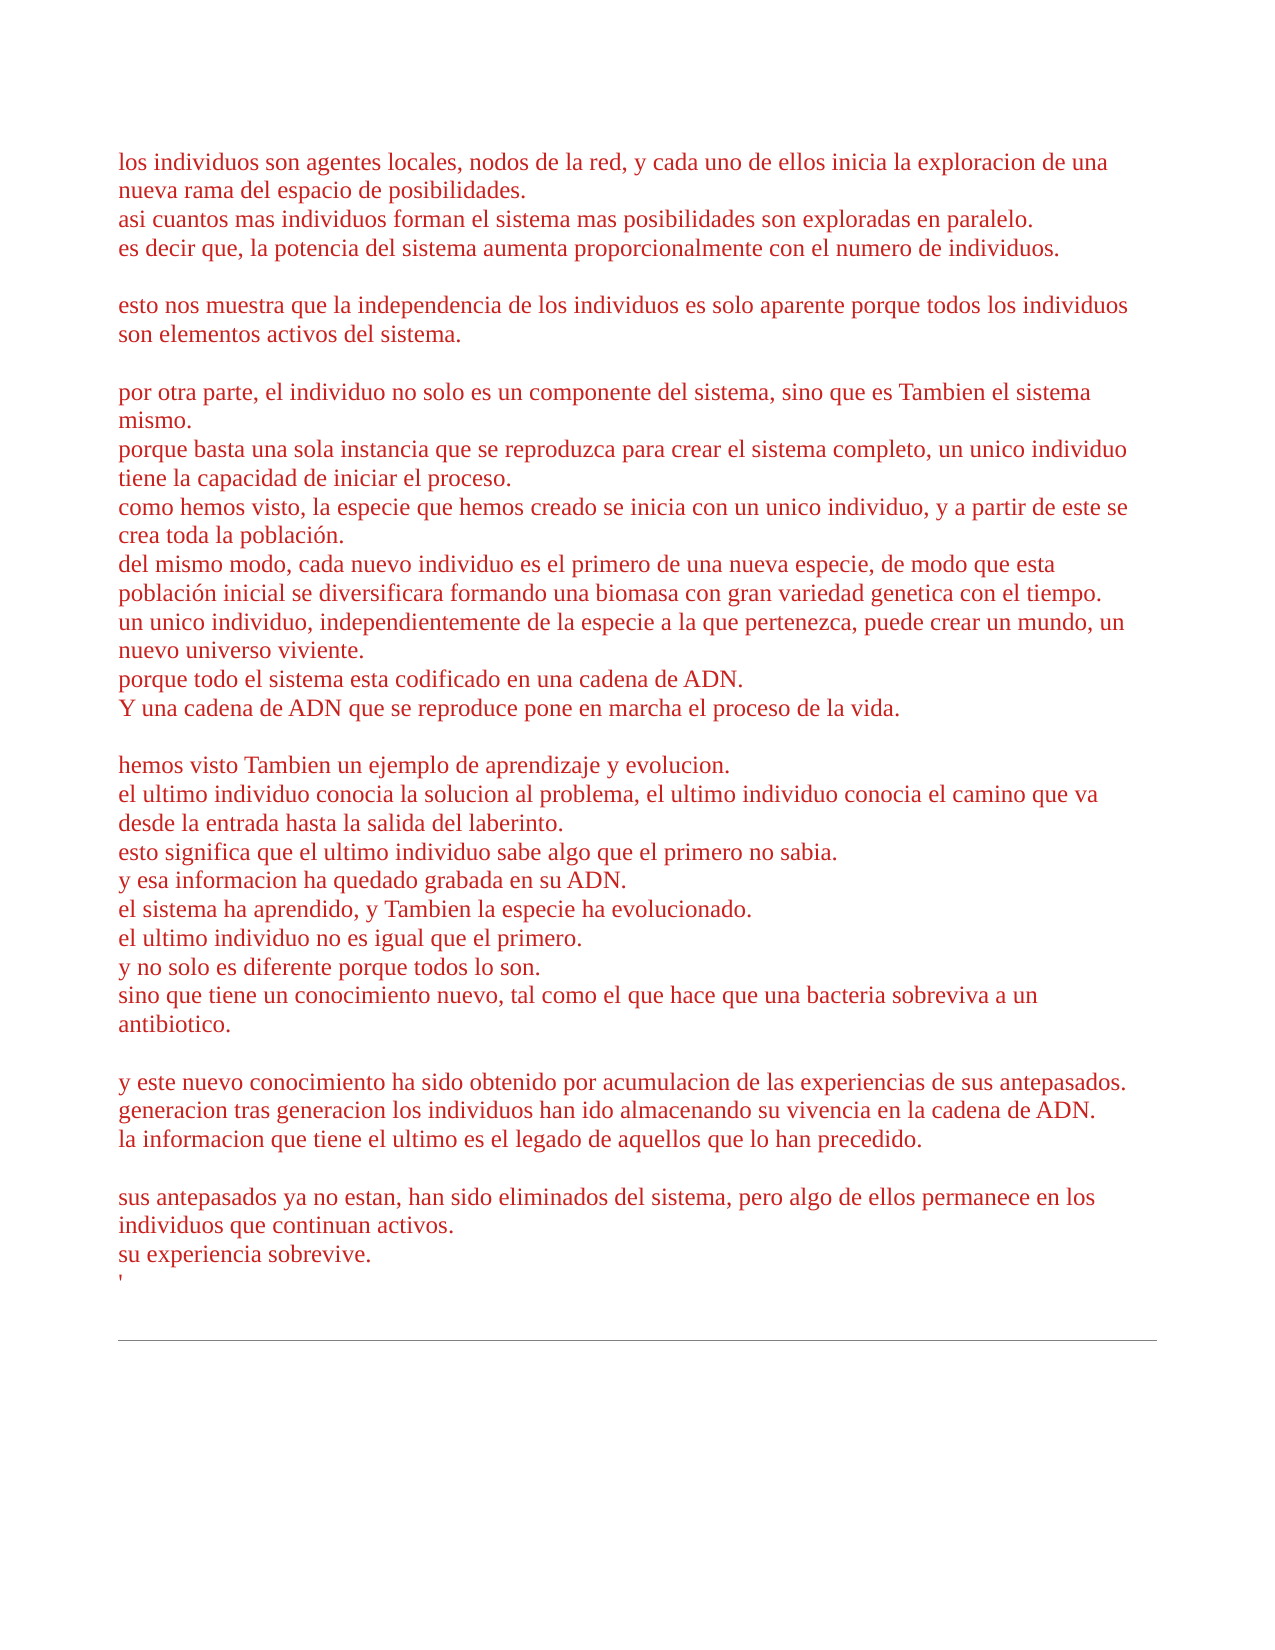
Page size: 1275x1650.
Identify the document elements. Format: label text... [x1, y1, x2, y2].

text sino que tiene un conocimiento nuevo, tal como el que hace que una bacteria sobreviva a un antibiotico. [118, 981, 1157, 1038]
text un unico individuo, independientemente de la especie a la que pertenezca, puede crear un mundo, un nuevo universo viviente. [118, 607, 1157, 664]
text asi cuantos mas individuos forman el sistema mas posibilidades son exploradas en paralelo. [118, 204, 1157, 233]
text por otra parte, el individuo no solo es un componente del sistema, sino que es Tambien el sistema mismo. [118, 377, 1157, 434]
text es decir que, la potencia del sistema aumenta proporcionalmente con el numero de individuos. [118, 233, 1157, 262]
text y esa informacion ha quedado grabada en su ADN. [118, 866, 1157, 894]
text del mismo modo, cada nuevo individuo es el primero de una nueva especie, de modo que esta población inicial se diversificara formando una biomasa con gran variedad genetica con el tiempo. [118, 549, 1157, 607]
text la informacion que tiene el ultimo es el legado de aquellos que lo han precedido. [118, 1124, 1157, 1153]
text y no solo es diferente porque todos lo son. [118, 952, 1157, 981]
text esto significa que el ultimo individuo sabe algo que el primero no sabia. [118, 837, 1157, 866]
text hemos visto Tambien un ejemplo de aprendizaje y evolucion. [118, 751, 1157, 779]
text los individuos son agentes locales, nodos de la red, y cada uno de ellos inicia la exploracion de una nueva rama del espacio de posibilidades. [118, 147, 1157, 204]
text sus antepasados ya no estan, han sido eliminados del sistema, pero algo de ellos permanece en los individuos que continuan activos. [118, 1182, 1157, 1239]
text ' [118, 1268, 1157, 1297]
text como hemos visto, la especie que hemos creado se inicia con un unico individuo, y a partir de este se crea toda la población. [118, 492, 1157, 549]
text su experiencia sobrevive. [118, 1239, 1157, 1268]
text el ultimo individuo no es igual que el primero. [118, 923, 1157, 952]
text esto nos muestra que la independencia de los individuos es solo aparente porque todos los individuos son elementos activos del sistema. [118, 291, 1157, 348]
text porque todo el sistema esta codificado en una cadena de ADN. [118, 664, 1157, 693]
text el ultimo individuo conocia la solucion al problema, el ultimo individuo conocia el camino que va desde la entrada hasta la salida del laberinto. [118, 779, 1157, 837]
text generacion tras generacion los individuos han ido almacenando su vivencia en la cadena de ADN. [118, 1096, 1157, 1124]
text Y una cadena de ADN que se reproduce pone en marcha el proceso de la vida. [118, 693, 1157, 722]
text el sistema ha aprendido, y Tambien la especie ha evolucionado. [118, 894, 1157, 923]
text y este nuevo conocimiento ha sido obtenido por acumulacion de las experiencias de sus antepasados. [118, 1067, 1157, 1096]
text porque basta una sola instancia que se reproduzca para crear el sistema completo, un unico individuo tiene la capacidad de iniciar el proceso. [118, 434, 1157, 492]
